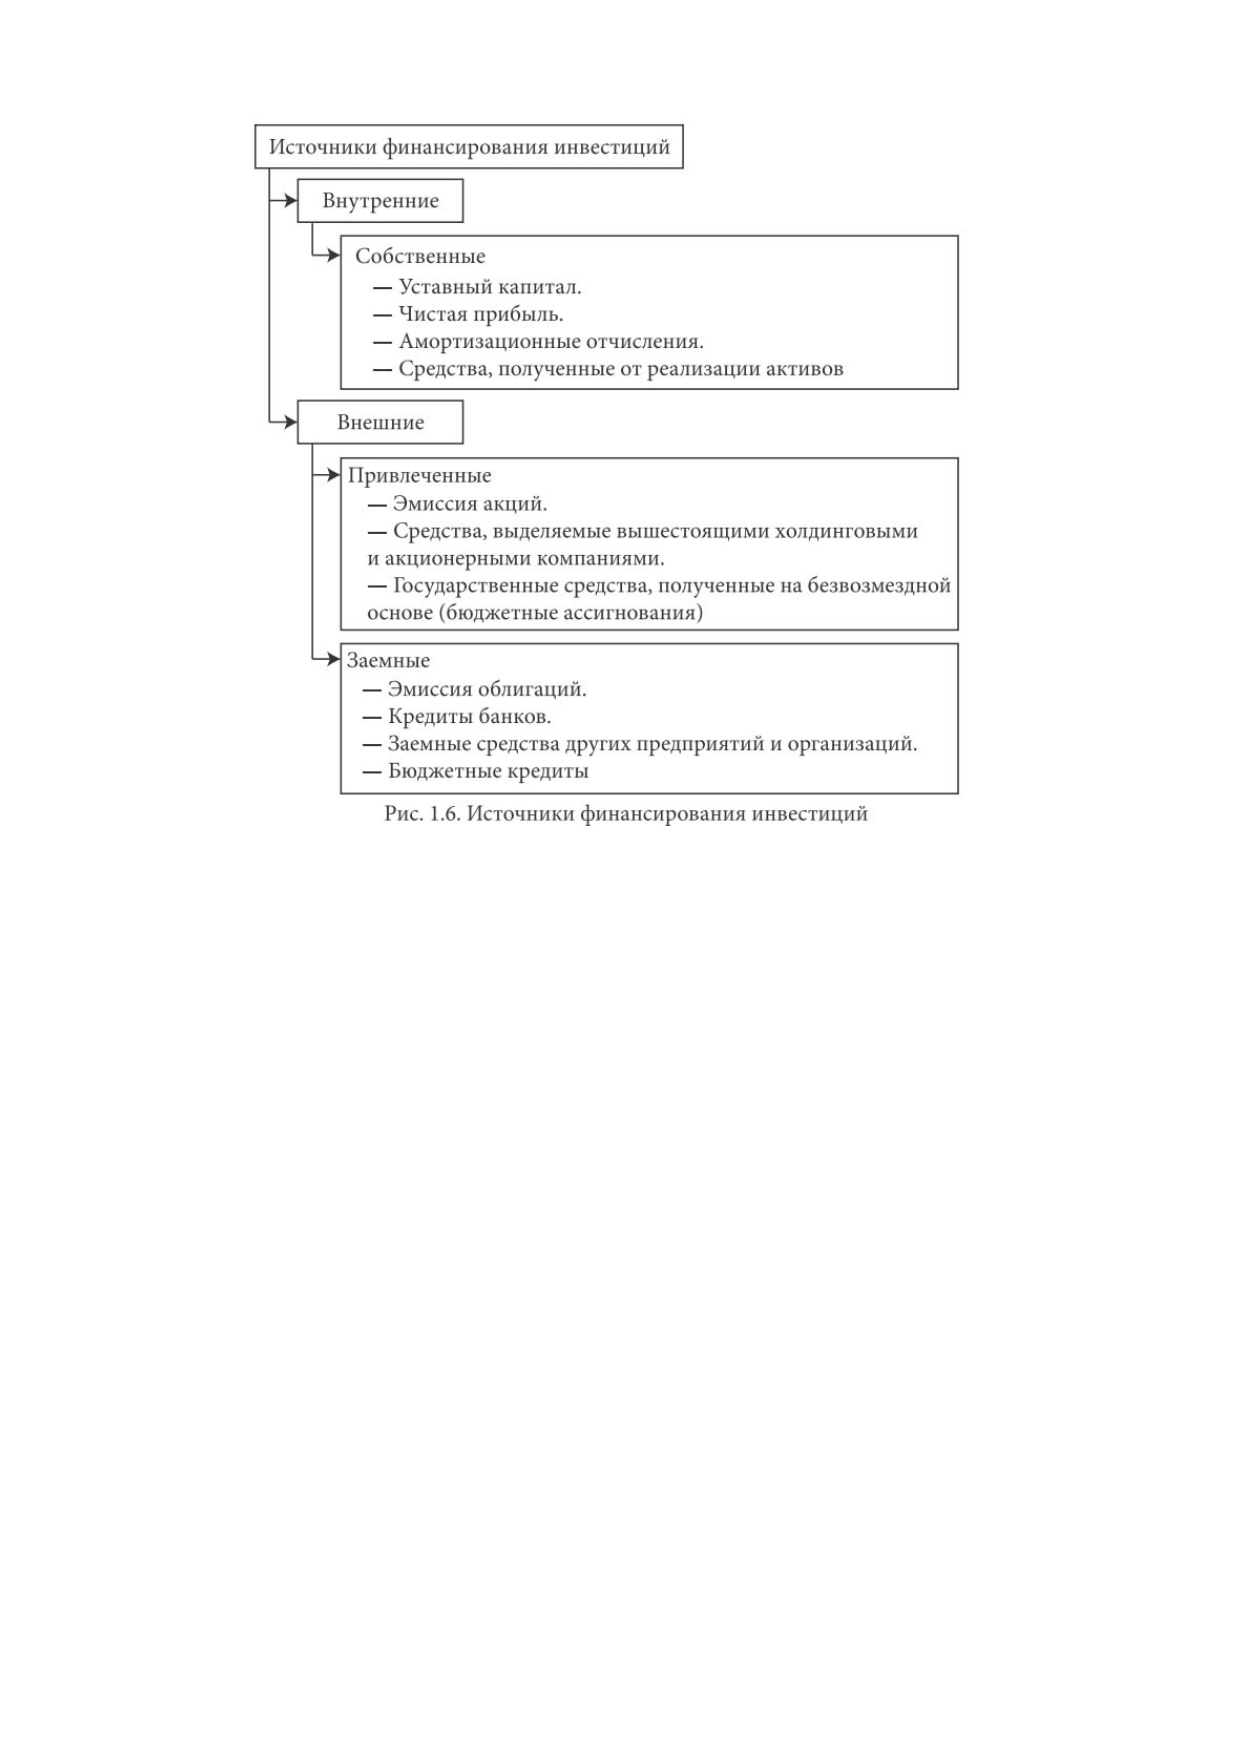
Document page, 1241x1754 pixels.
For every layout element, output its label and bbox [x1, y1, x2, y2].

picture [118, 118, 1123, 826]
